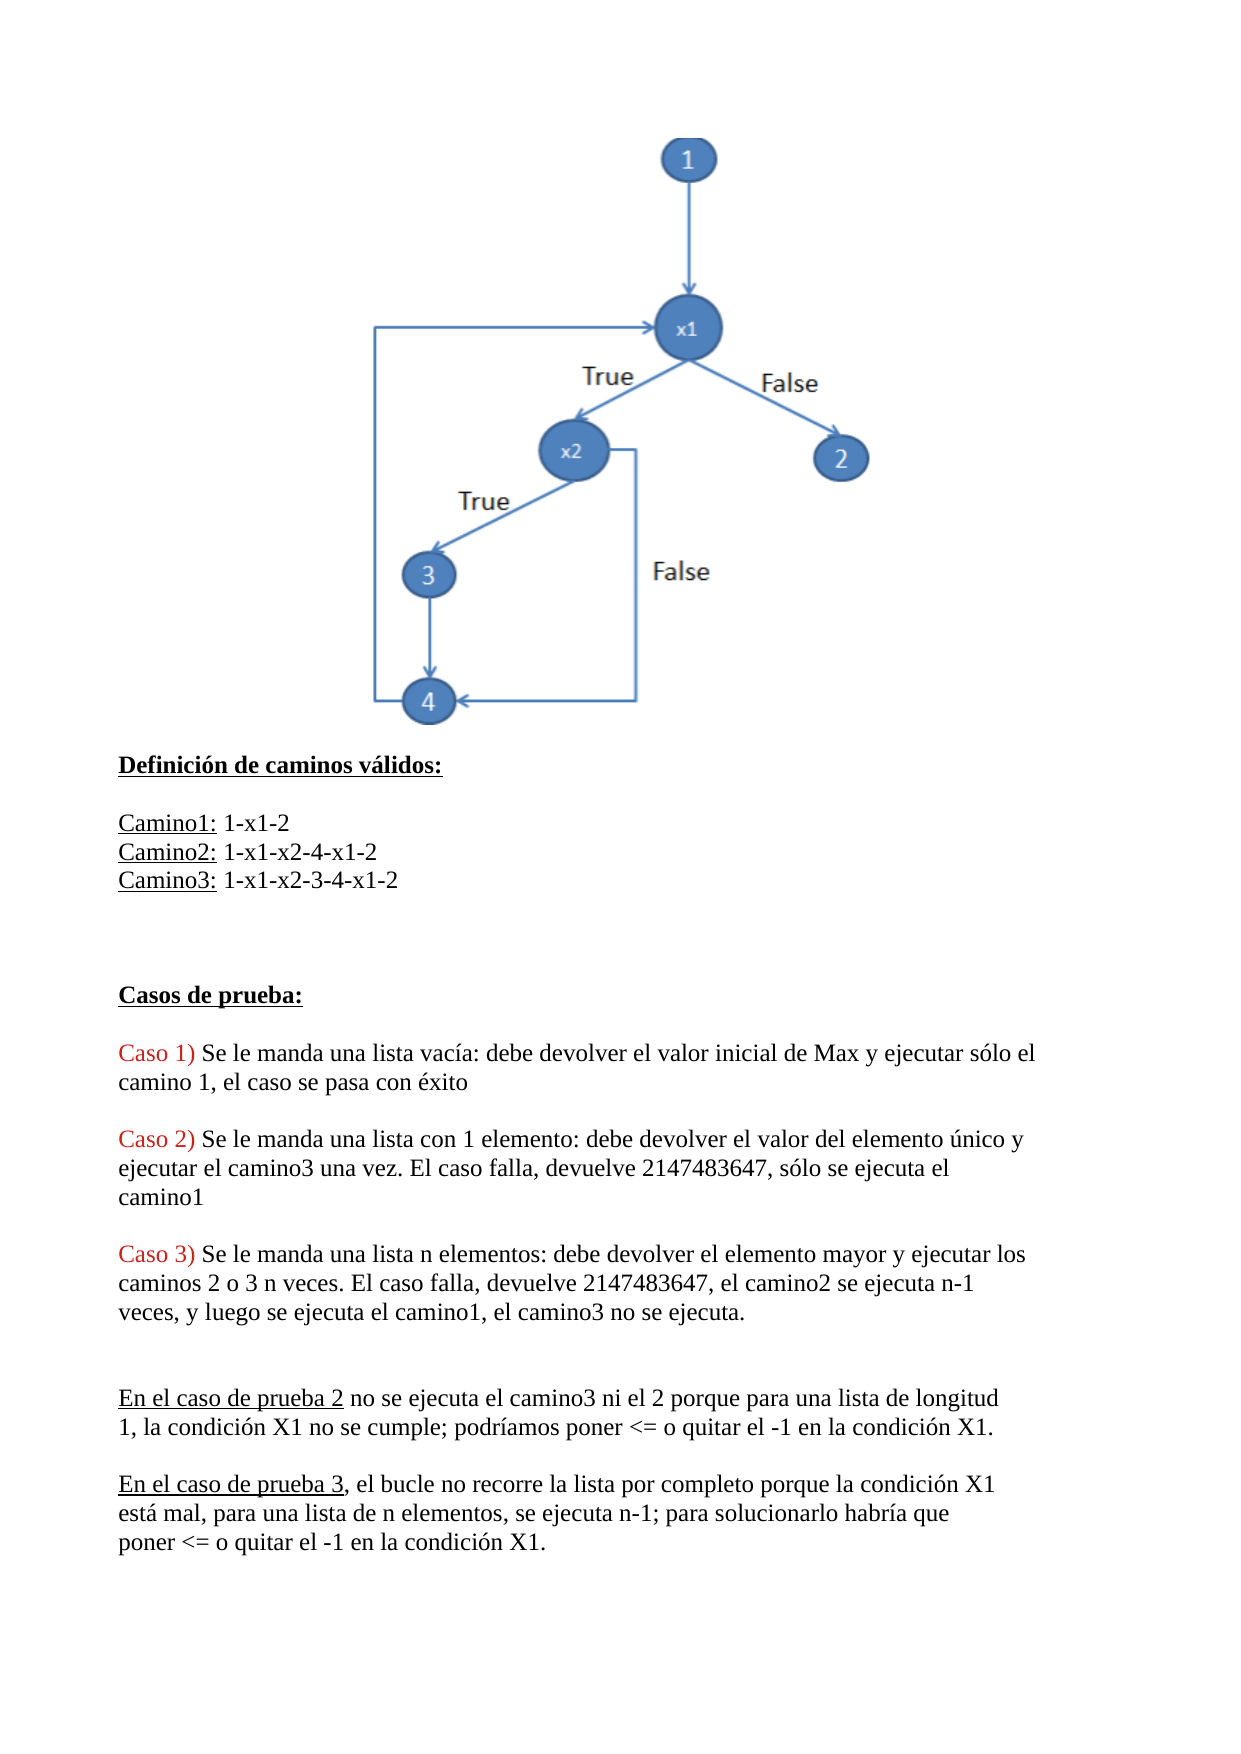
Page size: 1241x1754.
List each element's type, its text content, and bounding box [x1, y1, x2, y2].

text Casos de prueba: [118, 981, 1122, 1009]
text Definición de caminos válidos: [118, 751, 1122, 779]
text poner <= o quitar el -1 en la condición X1. [118, 1527, 1122, 1556]
text camino1 [118, 1182, 1122, 1211]
text veces, y luego se ejecuta el camino1, el camino3 no se ejecuta. [118, 1297, 1122, 1326]
text camino 1, el caso se pasa con éxito [118, 1067, 1122, 1096]
picture [365, 138, 871, 725]
text Caso 3) Se le manda una lista n elementos: debe devolver el elemento mayor y ejecutar los [118, 1239, 1122, 1268]
text está mal, para una lista de n elementos, se ejecuta n-1; para solucionarlo habría que [118, 1498, 1122, 1527]
text Camino2: 1-x1-x2-4-x1-2 [118, 837, 1122, 866]
text 1, la condición X1 no se cumple; podríamos poner <= o quitar el -1 en la condición X1. [118, 1412, 1122, 1441]
text caminos 2 o 3 n veces. El caso falla, devuelve 2147483647, el camino2 se ejecuta n-1 [118, 1268, 1122, 1297]
text Camino1: 1-x1-2 [118, 808, 1122, 837]
text ejecutar el camino3 una vez. El caso falla, devuelve 2147483647, sólo se ejecuta el [118, 1153, 1122, 1182]
text En el caso de prueba 2 no se ejecuta el camino3 ni el 2 porque para una lista de longitud [118, 1383, 1122, 1412]
text En el caso de prueba 3, el bucle no recorre la lista por completo porque la condición X1 [118, 1469, 1122, 1498]
text Camino3: 1-x1-x2-3-4-x1-2 [118, 866, 1122, 894]
text Caso 1) Se le manda una lista vacía: debe devolver el valor inicial de Max y ejecutar sólo el [118, 1038, 1122, 1067]
text Caso 2) Se le manda una lista con 1 elemento: debe devolver el valor del elemento único y [118, 1124, 1122, 1153]
